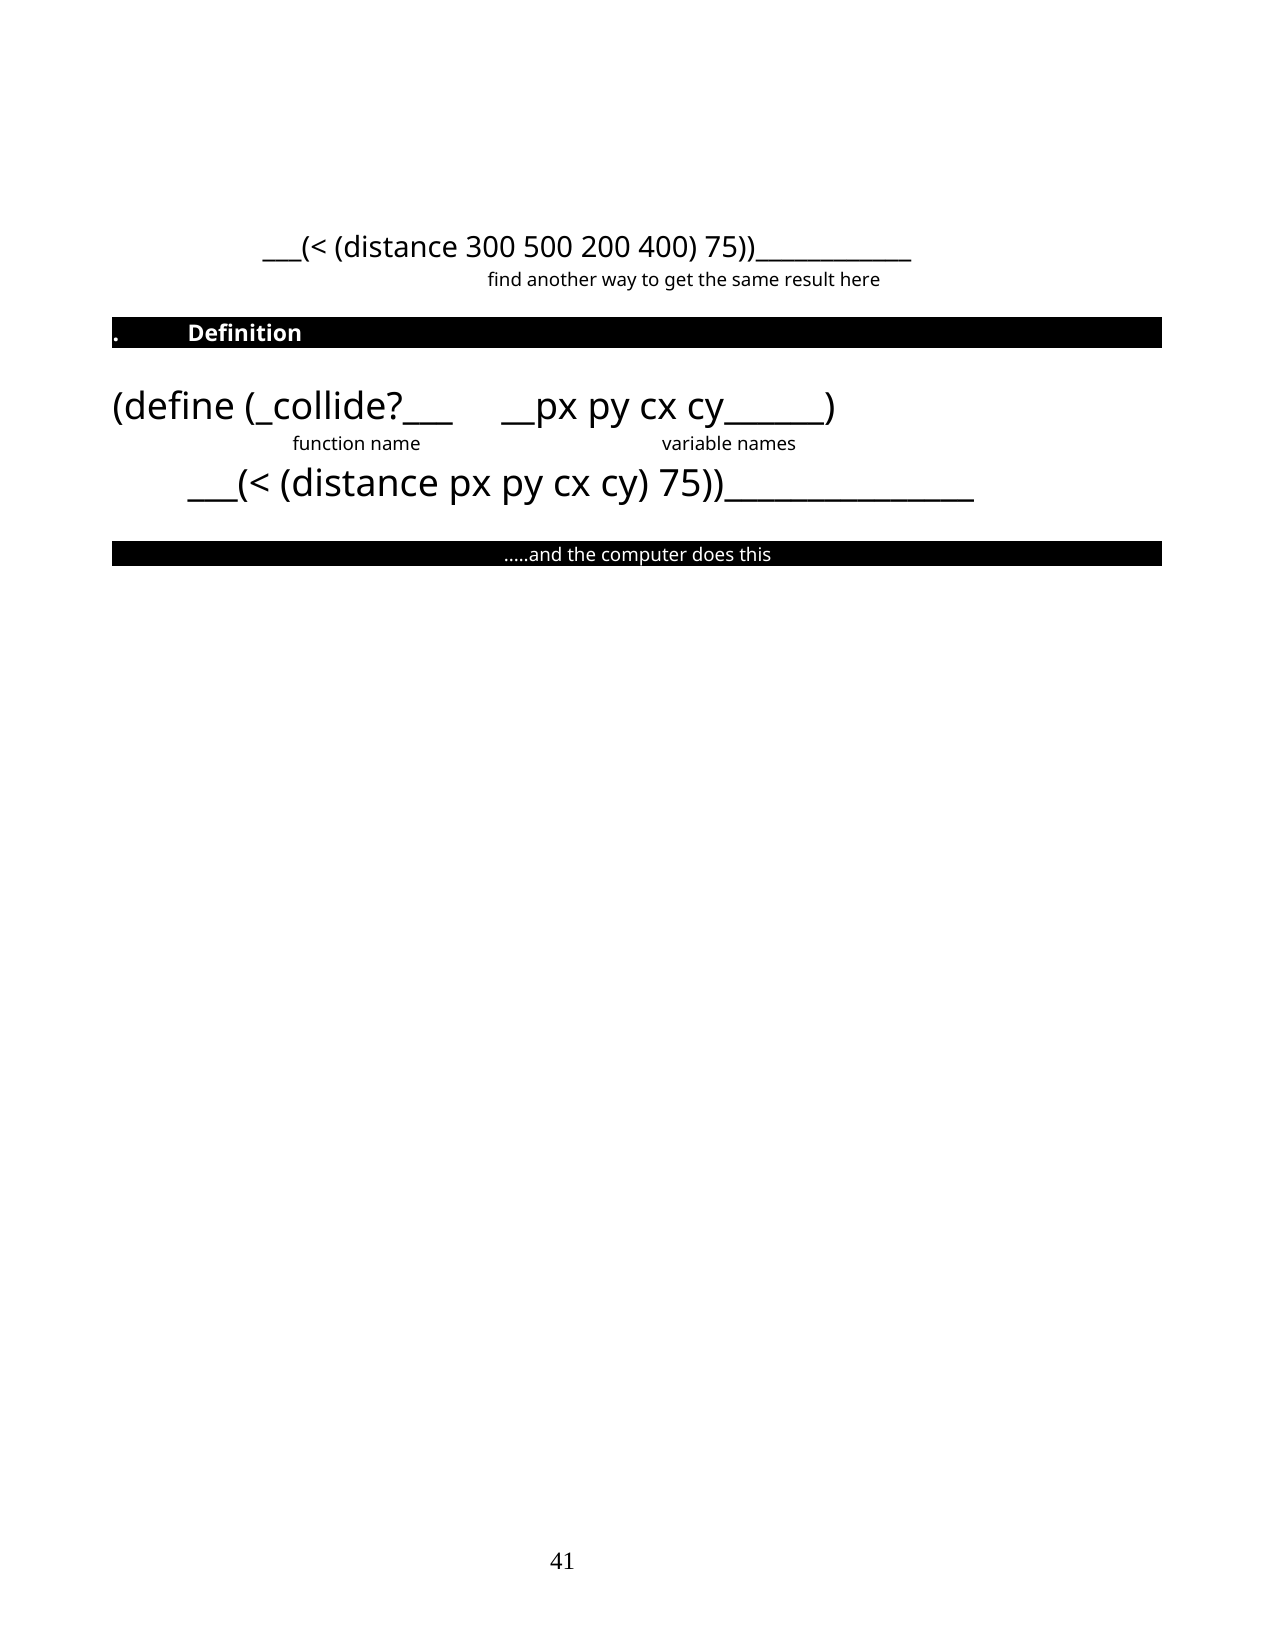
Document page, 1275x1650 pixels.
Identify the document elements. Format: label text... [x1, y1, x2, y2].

text ___(< (distance px py cx cy) 75))_______________ [112, 456, 1162, 507]
text ___(< (distance 300 500 200 400) 75))____________ [187, 227, 1162, 266]
subtitle Definition [112, 317, 1162, 348]
text function name variable names [112, 430, 1162, 456]
text ..…and the computer does this [112, 541, 1162, 566]
text (define (_collide?___ __px py cx cy______) [112, 379, 1162, 430]
text find another way to get the same result here [487, 266, 1162, 292]
